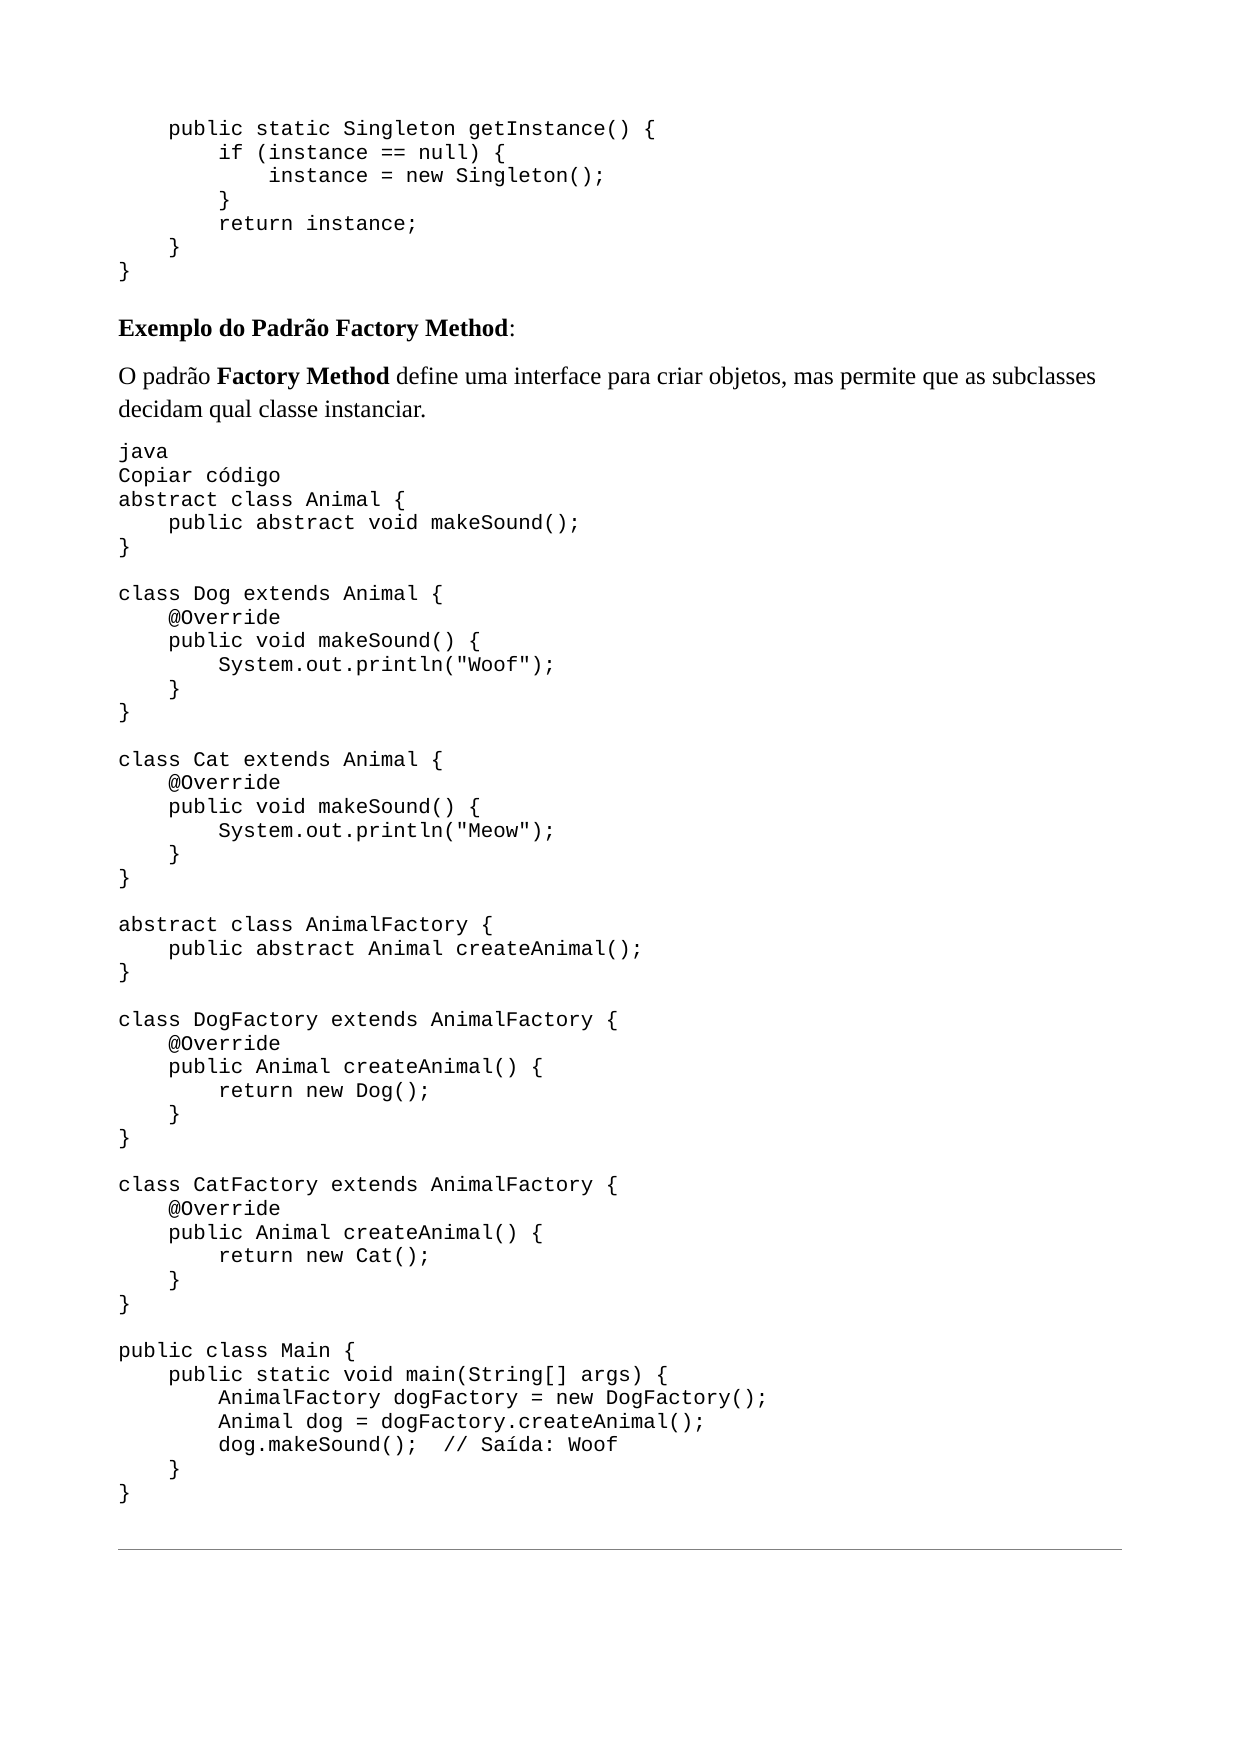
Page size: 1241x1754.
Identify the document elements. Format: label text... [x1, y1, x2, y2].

text public static void main(String[] args) { [118, 1363, 1122, 1387]
text public static Singleton getInstance() { [118, 118, 1122, 142]
text class Dog extends Animal { [118, 583, 1122, 607]
text @Override [118, 772, 1122, 796]
text } [118, 1103, 1122, 1127]
text } [118, 1269, 1122, 1293]
text public void makeSound() { [118, 631, 1122, 654]
text } [118, 260, 1122, 284]
text instance = new Singleton(); [118, 165, 1122, 189]
text class CatFactory extends AnimalFactory { [118, 1174, 1122, 1198]
text public abstract void makeSound(); [118, 512, 1122, 536]
text @Override [118, 1032, 1122, 1056]
text return new Dog(); [118, 1080, 1122, 1103]
text if (instance == null) { [118, 142, 1122, 165]
text dog.makeSound(); // Saída: Woof [118, 1434, 1122, 1458]
text } [118, 701, 1122, 725]
text Copiar código [118, 465, 1122, 489]
text } [118, 1293, 1122, 1316]
text public abstract Animal createAnimal(); [118, 938, 1122, 962]
text } [118, 1482, 1122, 1505]
text public Animal createAnimal() { [118, 1222, 1122, 1245]
text } [118, 678, 1122, 701]
text AnimalFactory dogFactory = new DogFactory(); [118, 1387, 1122, 1411]
text } [118, 867, 1122, 891]
text Animal dog = dogFactory.createAnimal(); [118, 1411, 1122, 1434]
text class DogFactory extends AnimalFactory { [118, 1009, 1122, 1032]
text public Animal createAnimal() { [118, 1056, 1122, 1080]
text Exemplo do Padrão Factory Method: [118, 313, 1122, 342]
text @Override [118, 1198, 1122, 1222]
text } [118, 962, 1122, 985]
text } [118, 536, 1122, 559]
text @Override [118, 607, 1122, 631]
text System.out.println("Woof"); [118, 654, 1122, 678]
text public void makeSound() { [118, 796, 1122, 820]
text abstract class Animal { [118, 489, 1122, 512]
text return instance; [118, 213, 1122, 236]
text } [118, 189, 1122, 213]
text java [118, 441, 1122, 465]
text public class Main { [118, 1340, 1122, 1363]
text class Cat extends Animal { [118, 749, 1122, 772]
text O padrão Factory Method define uma interface para criar objetos, mas permite que as subclasses decidam qual classe instanciar. [118, 361, 1122, 422]
text } [118, 843, 1122, 867]
text System.out.println("Meow"); [118, 820, 1122, 843]
text return new Cat(); [118, 1245, 1122, 1269]
text } [118, 1458, 1122, 1482]
text } [118, 1127, 1122, 1151]
text } [118, 236, 1122, 260]
text abstract class AnimalFactory { [118, 914, 1122, 938]
